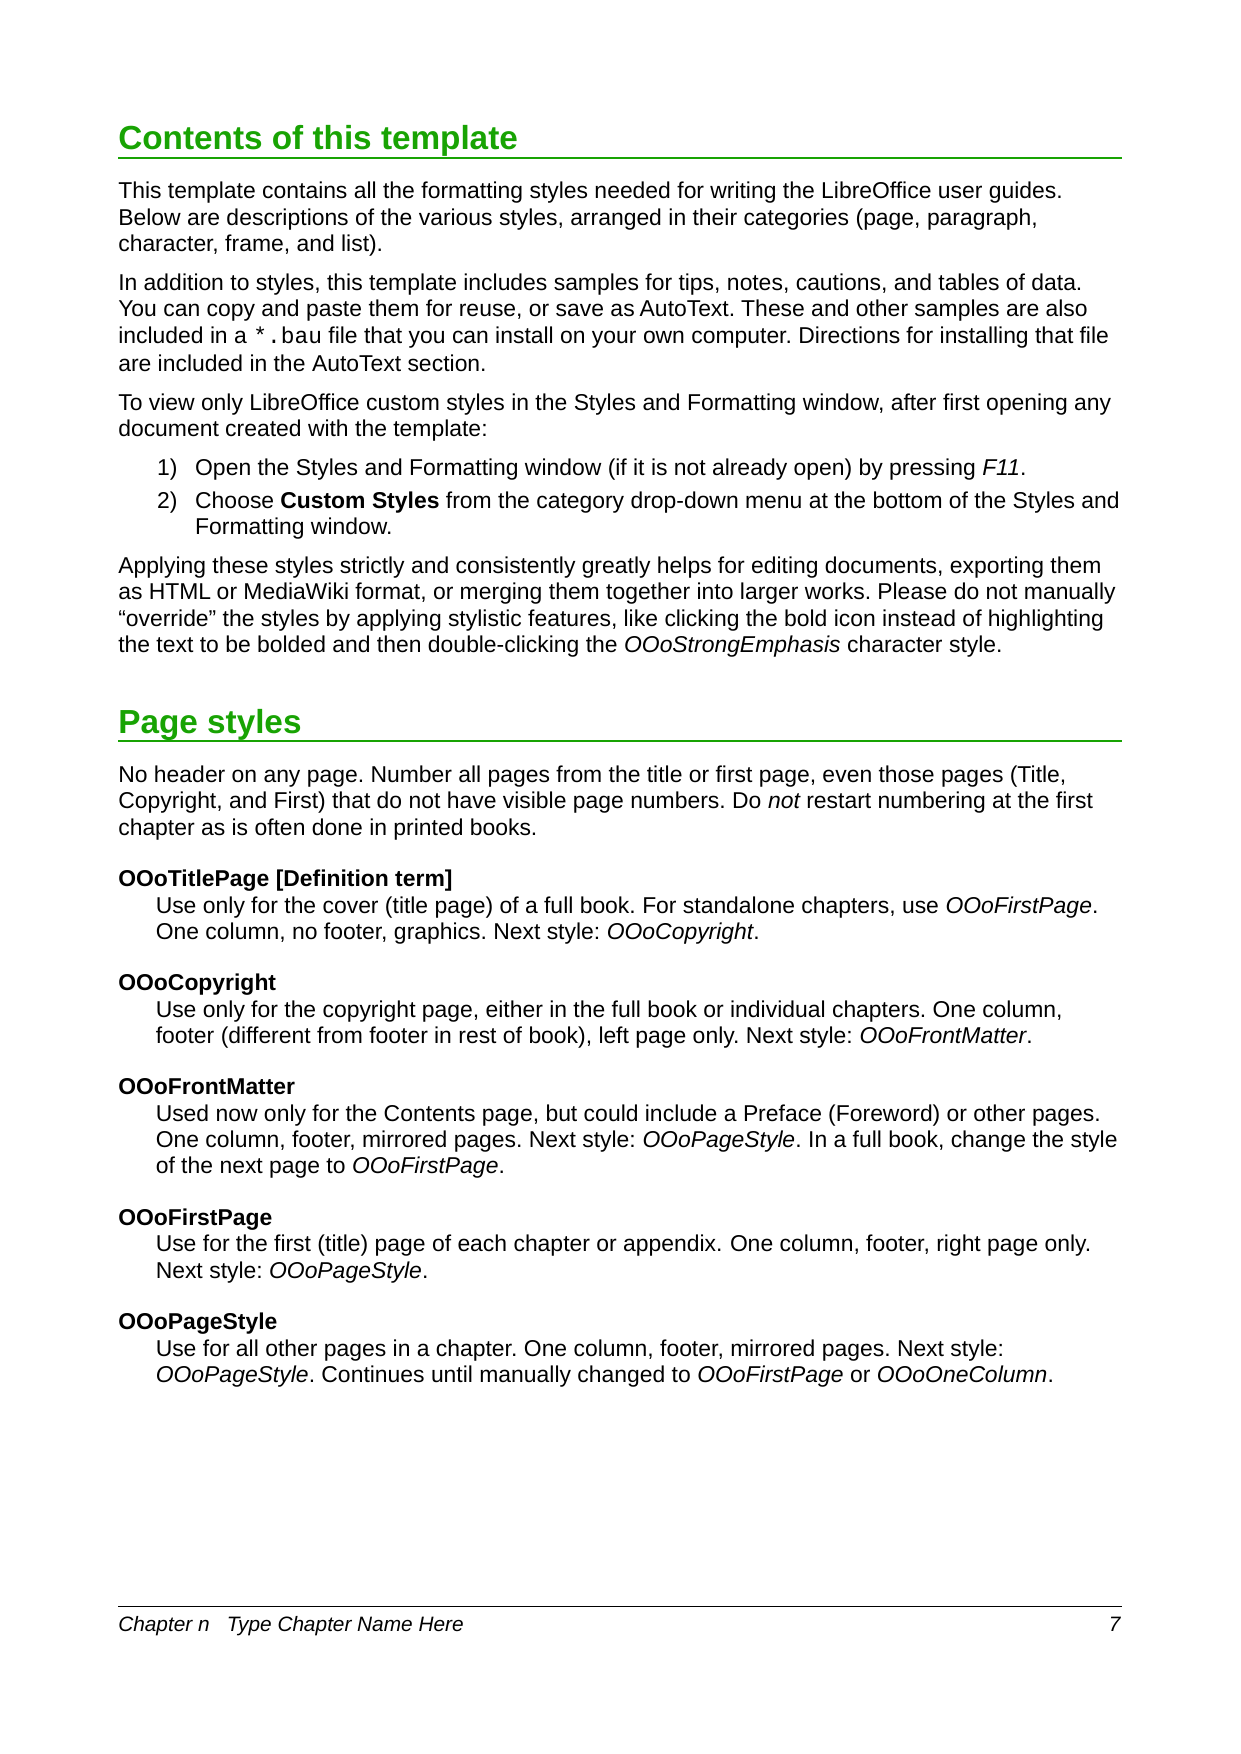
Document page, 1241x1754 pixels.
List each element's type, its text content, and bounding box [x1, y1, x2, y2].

list Open the Styles and Formatting window (if it is not already open) by pressing F11. [177, 454, 1122, 481]
subtitle Page styles [118, 702, 1122, 740]
text Use for the first (title) page of each chapter or appendix. One column, footer, right page only. Next style: OOoPageStyle. [156, 1230, 1122, 1283]
text OOoTitlePage [Definition term] [118, 865, 1122, 892]
text To view only LibreOffice custom styles in the Styles and Formatting window, after first opening any document created with the template: [118, 389, 1122, 442]
subtitle Contents of this template [118, 118, 1122, 157]
text OOoCopyright [118, 969, 1122, 996]
text OOoFirstPage [118, 1204, 1122, 1230]
text Use for all other pages in a chapter. One column, footer, mirrored pages. Next style: OOoPageStyle. Continues until manually changed to OOoFirstPage or OOoOneColumn. [156, 1335, 1122, 1387]
text Applying these styles strictly and consistently greatly helps for editing documents, exporting them as HTML or MediaWiki format, or merging them together into larger works. Please do not manually “override” the styles by applying stylistic features, like clicking the bold icon instead of highlighting the text to be bolded and then double-clicking the OOoStrongEmphasis character style. [118, 552, 1122, 657]
text Use only for the cover (title page) of a full book. For standalone chapters, use OOoFirstPage. One column, no footer, graphics. Next style: OOoCopyright. [156, 892, 1122, 944]
text This template contains all the formatting styles needed for writing the LibreOffice user guides. Below are descriptions of the various styles, arranged in their categories (page, paragraph, character, frame, and list). [118, 177, 1122, 257]
text OOoFrontMatter [118, 1073, 1122, 1100]
text In addition to styles, this template includes samples for tips, notes, cautions, and tables of data. You can copy and paste them for reuse, or save as AutoText. These and other samples are also included in a *.bau file that you can install on your own computer. Directions for installing that file are included in the AutoText section. [118, 269, 1122, 376]
text No header on any page. Number all pages from the title or first page, even those pages (Title, Copyright, and First) that do not have visible page numbers. Do not restart numbering at the first chapter as is often done in printed books. [118, 761, 1122, 840]
text Used now only for the Contents page, but could include a Preface (Foreword) or other pages. One column, footer, mirrored pages. Next style: OOoPageStyle. In a full book, change the style of the next page to OOoFirstPage. [156, 1100, 1122, 1179]
text Use only for the copyright page, either in the full book or individual chapters. One column, footer (different from footer in rest of book), left page only. Next style: OOoFrontMatter. [156, 996, 1122, 1048]
list Choose Custom Styles from the category drop-down menu at the bottom of the Styles and Formatting window. [177, 487, 1122, 539]
text OOoPageStyle [118, 1308, 1122, 1335]
